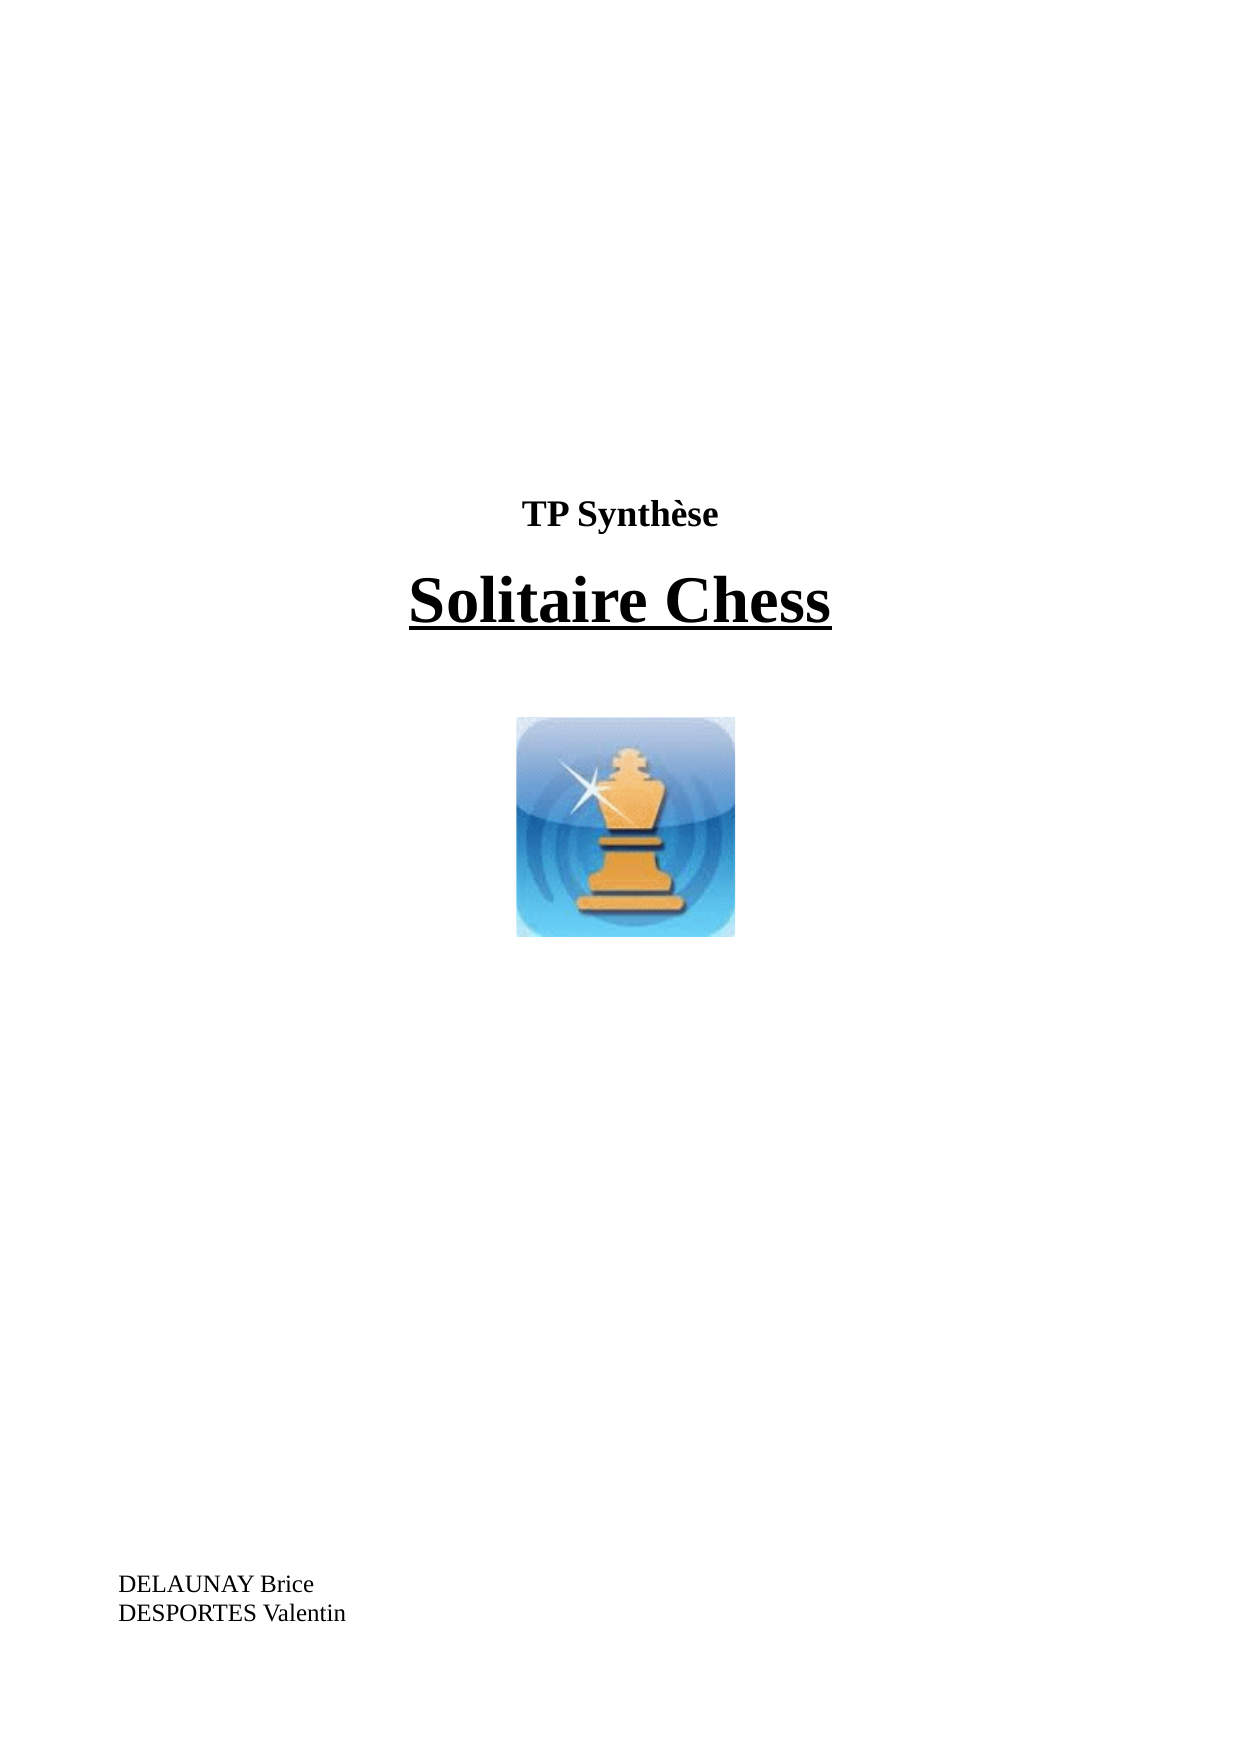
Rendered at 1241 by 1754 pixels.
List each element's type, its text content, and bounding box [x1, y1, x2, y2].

subtitle Solitaire Chess [118, 560, 1122, 637]
picture [516, 717, 736, 937]
text DESPORTES Valentin [118, 1598, 1122, 1627]
text DELAUNAY Brice [118, 1569, 1122, 1598]
text TP Synthèse [118, 492, 1122, 535]
